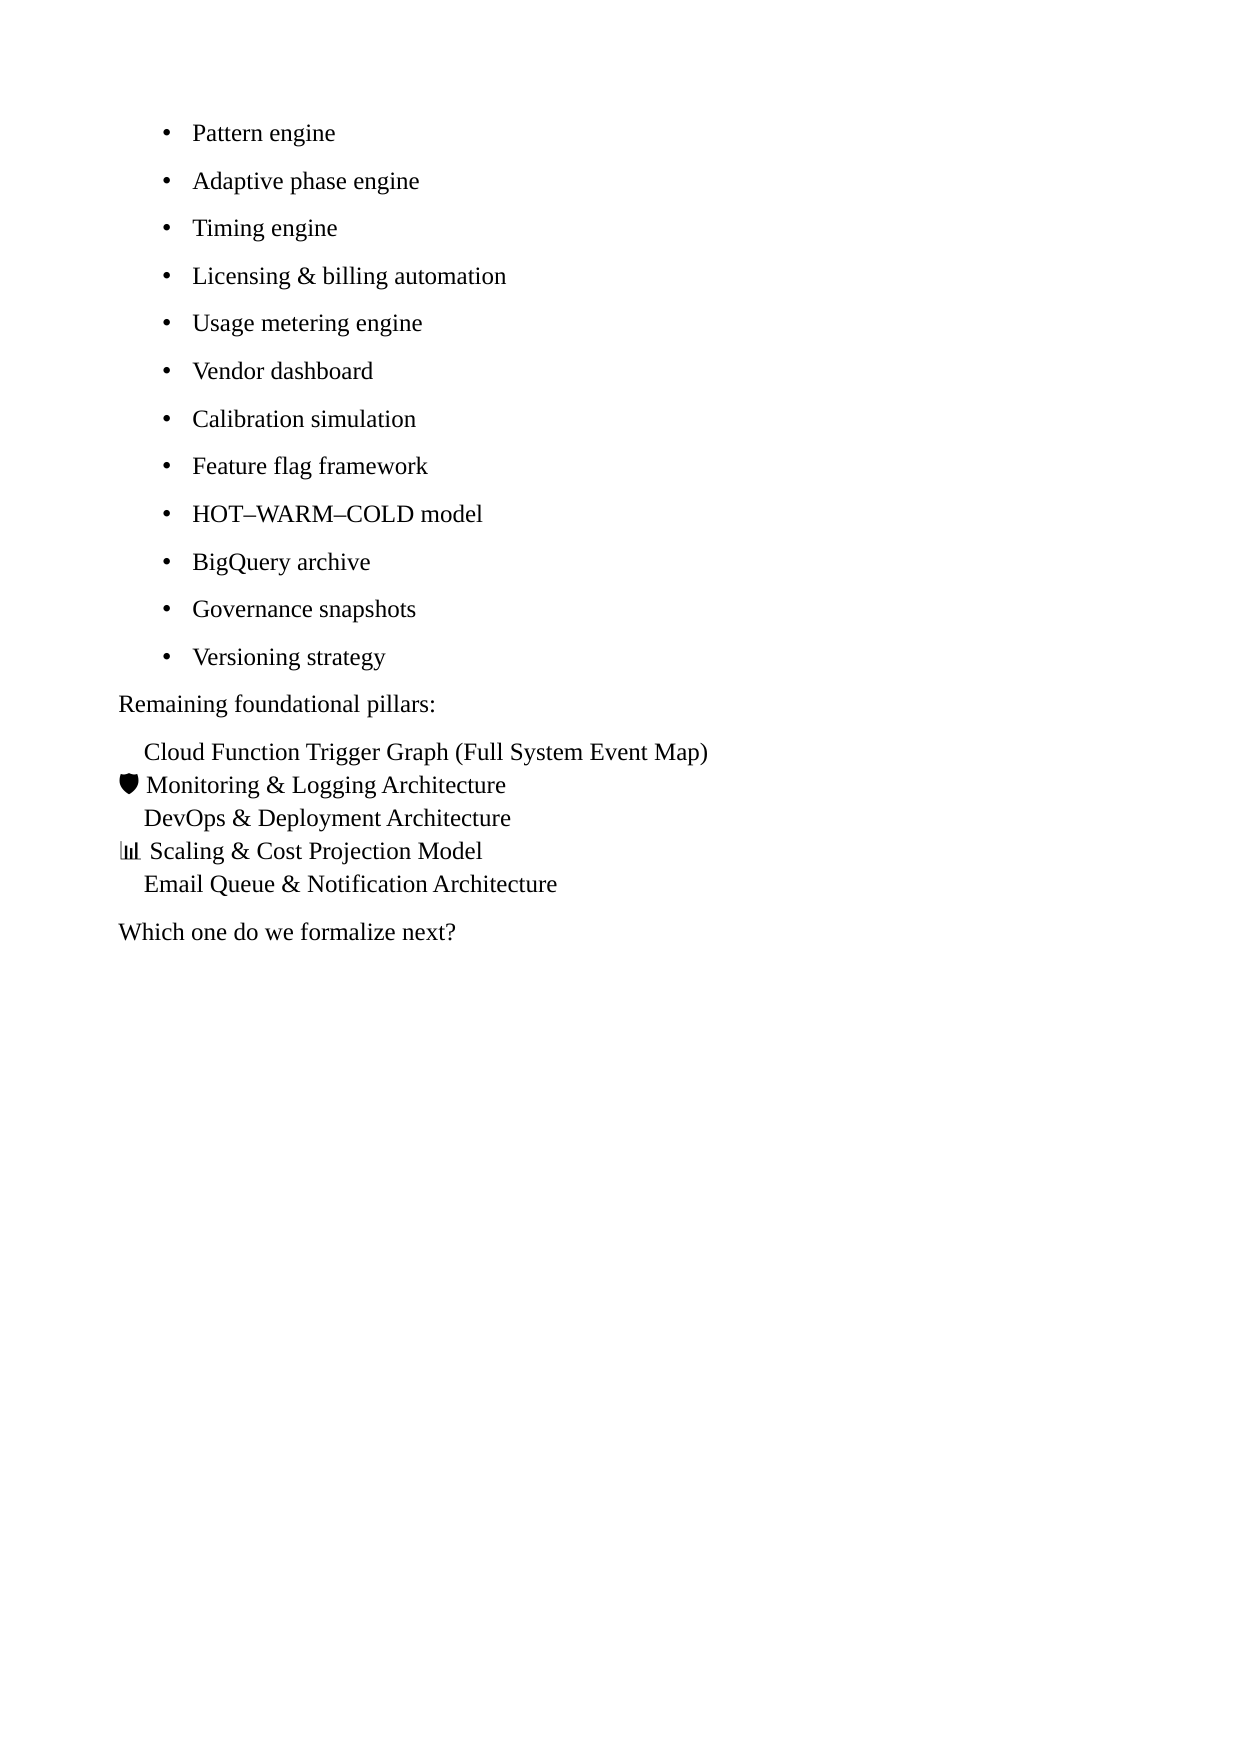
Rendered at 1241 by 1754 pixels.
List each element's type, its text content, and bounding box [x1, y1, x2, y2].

list Governance snapshots [162, 594, 1122, 623]
list Licensing & billing automation [162, 261, 1122, 290]
list Timing engine [162, 213, 1122, 242]
list Adaptive phase engine [162, 166, 1122, 194]
list BigQuery archive [162, 547, 1122, 575]
list Pattern engine [162, 118, 1122, 147]
list Feature flag framework [162, 451, 1122, 480]
list Versioning strategy [162, 642, 1122, 671]
text Remaining foundational pillars: [118, 689, 1122, 718]
list Vendor dashboard [162, 356, 1122, 385]
list Calibration simulation [162, 404, 1122, 432]
text Which one do we formalize next? [118, 917, 1122, 945]
list HOT–WARM–COLD model [162, 499, 1122, 528]
text 🔄 Cloud Function Trigger Graph (Full System Event Map) 🛡 Monitoring & Logging Architecture 🚀 DevOps & Deployment Architecture 📊 Scaling & Cost Projection Model 📧 Email Queue & Notification Architecture [118, 737, 1122, 898]
list Usage metering engine [162, 308, 1122, 337]
